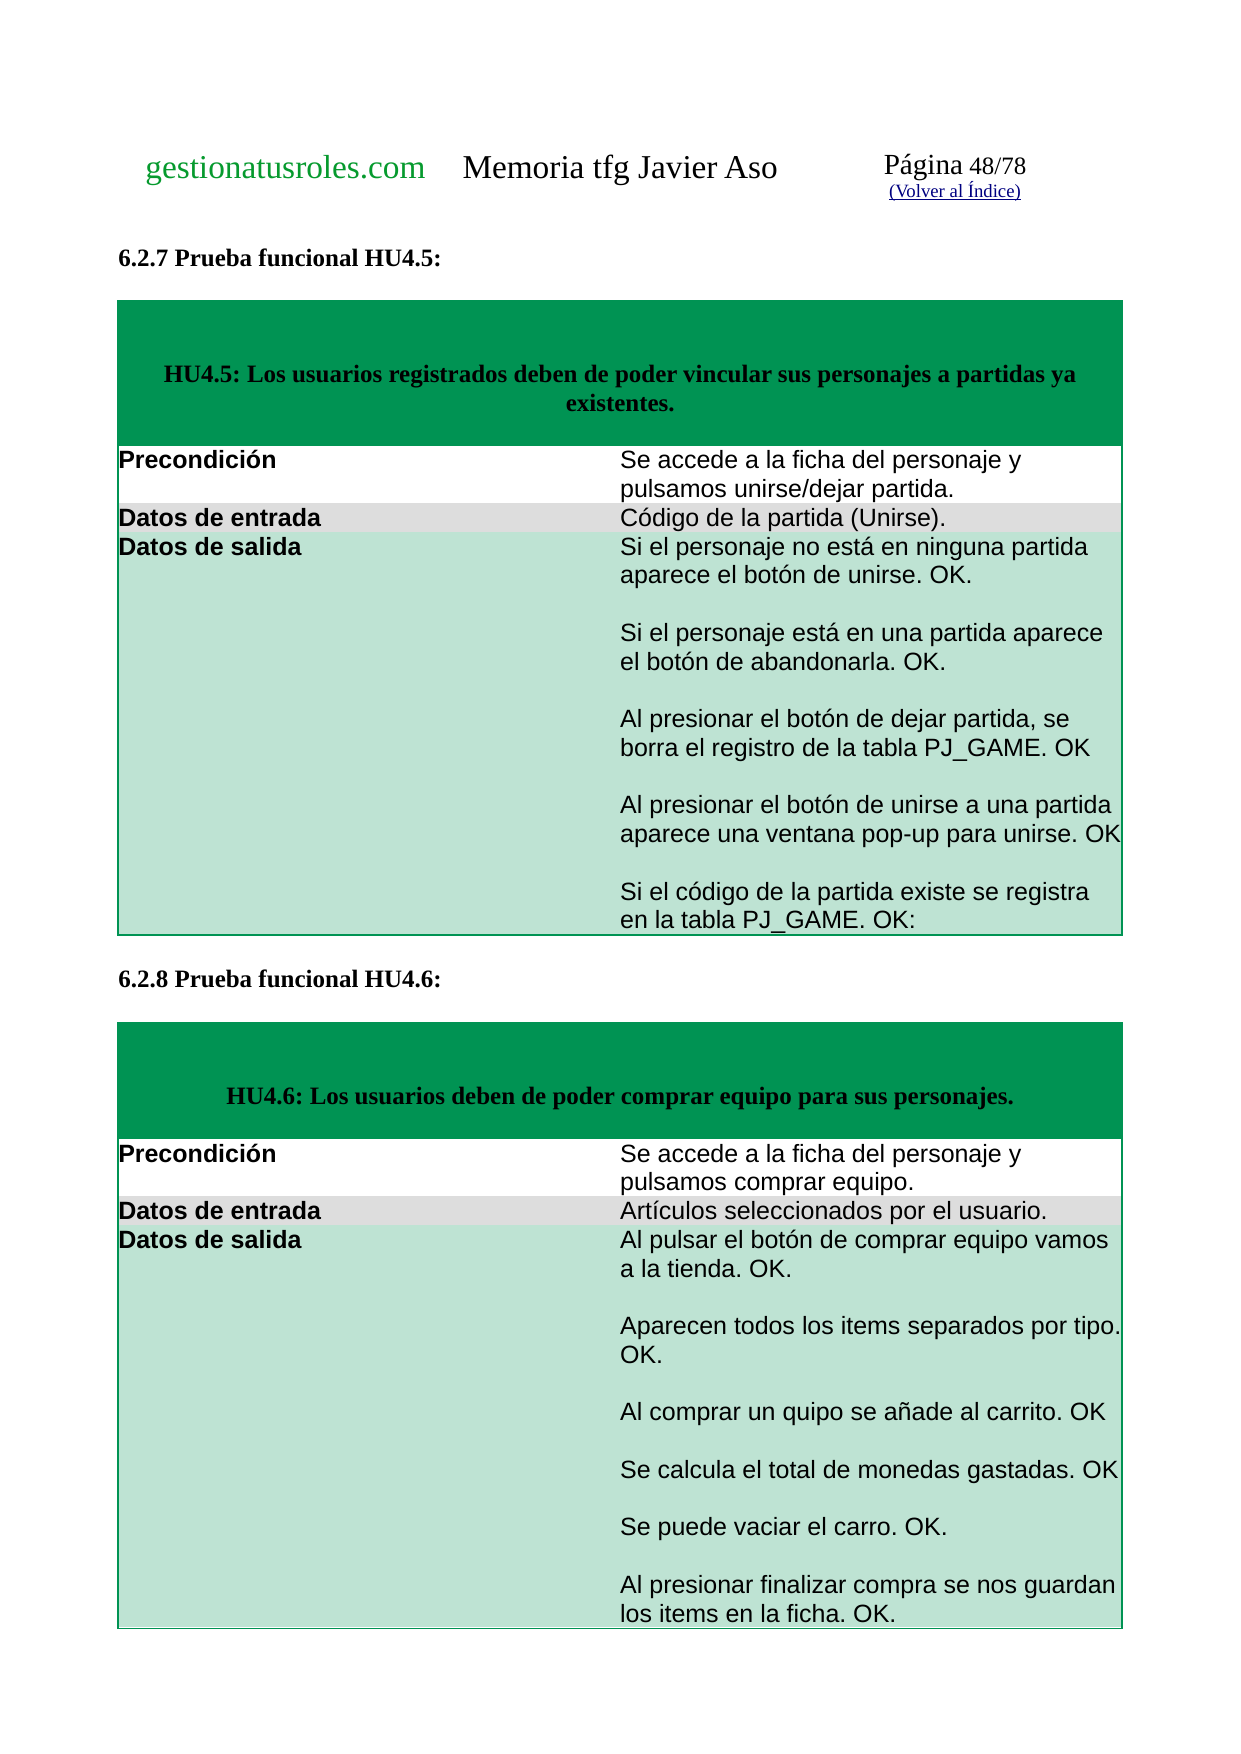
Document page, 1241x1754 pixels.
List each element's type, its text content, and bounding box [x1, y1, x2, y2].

table_header Memoria tfg Javier Aso [453, 118, 787, 214]
table_cell Se accede a la ficha del personaje y pulsamos unirse/dejar partida. [620, 446, 1121, 503]
table_cell Código de la partida (Unirse). [620, 503, 1121, 532]
text 6.2.8 Prueba funcional HU4.6: [118, 964, 1122, 993]
table_cell Se accede a la ficha del personaje y pulsamos comprar equipo. [620, 1139, 1121, 1196]
text 6.2.7 Prueba funcional HU4.5: [118, 243, 1122, 271]
table_cell Precondición [119, 446, 620, 503]
table_header gestionatusroles.com [118, 118, 453, 214]
table_cell Datos de salida [119, 1225, 620, 1627]
table_header Página 48/78 (Volver al Índice) [788, 118, 1122, 214]
table_cell Al pulsar el botón de comprar equipo vamos a la tienda. OK. Aparecen todos los items separados por tipo. OK. Al comprar un quipo se añade al carrito. OK Se calcula el total de monedas gastadas. OK Se puede vaciar el carro. OK. Al presionar finalizar compra se nos guardan los items en la ficha. OK. [620, 1225, 1121, 1627]
table_cell Artículos seleccionados por el usuario. [620, 1196, 1121, 1225]
table_header HU4.6: Los usuarios deben de poder comprar equipo para sus personajes. [119, 1024, 1121, 1139]
table_cell Datos de entrada [119, 1196, 620, 1225]
table_cell Datos de salida [119, 532, 620, 934]
table_header HU4.5: Los usuarios registrados deben de poder vincular sus personajes a partidas ya existentes. [119, 302, 1121, 446]
table_cell Precondición [119, 1139, 620, 1196]
table_cell Datos de entrada [119, 503, 620, 532]
table_cell Si el personaje no está en ninguna partida aparece el botón de unirse. OK. Si el personaje está en una partida aparece el botón de abandonarla. OK. Al presionar el botón de dejar partida, se borra el registro de la tabla PJ_GAME. OK Al presionar el botón de unirse a una partida aparece una ventana pop-up para unirse. OK Si el código de la partida existe se registra en la tabla PJ_GAME. OK: [620, 532, 1121, 934]
